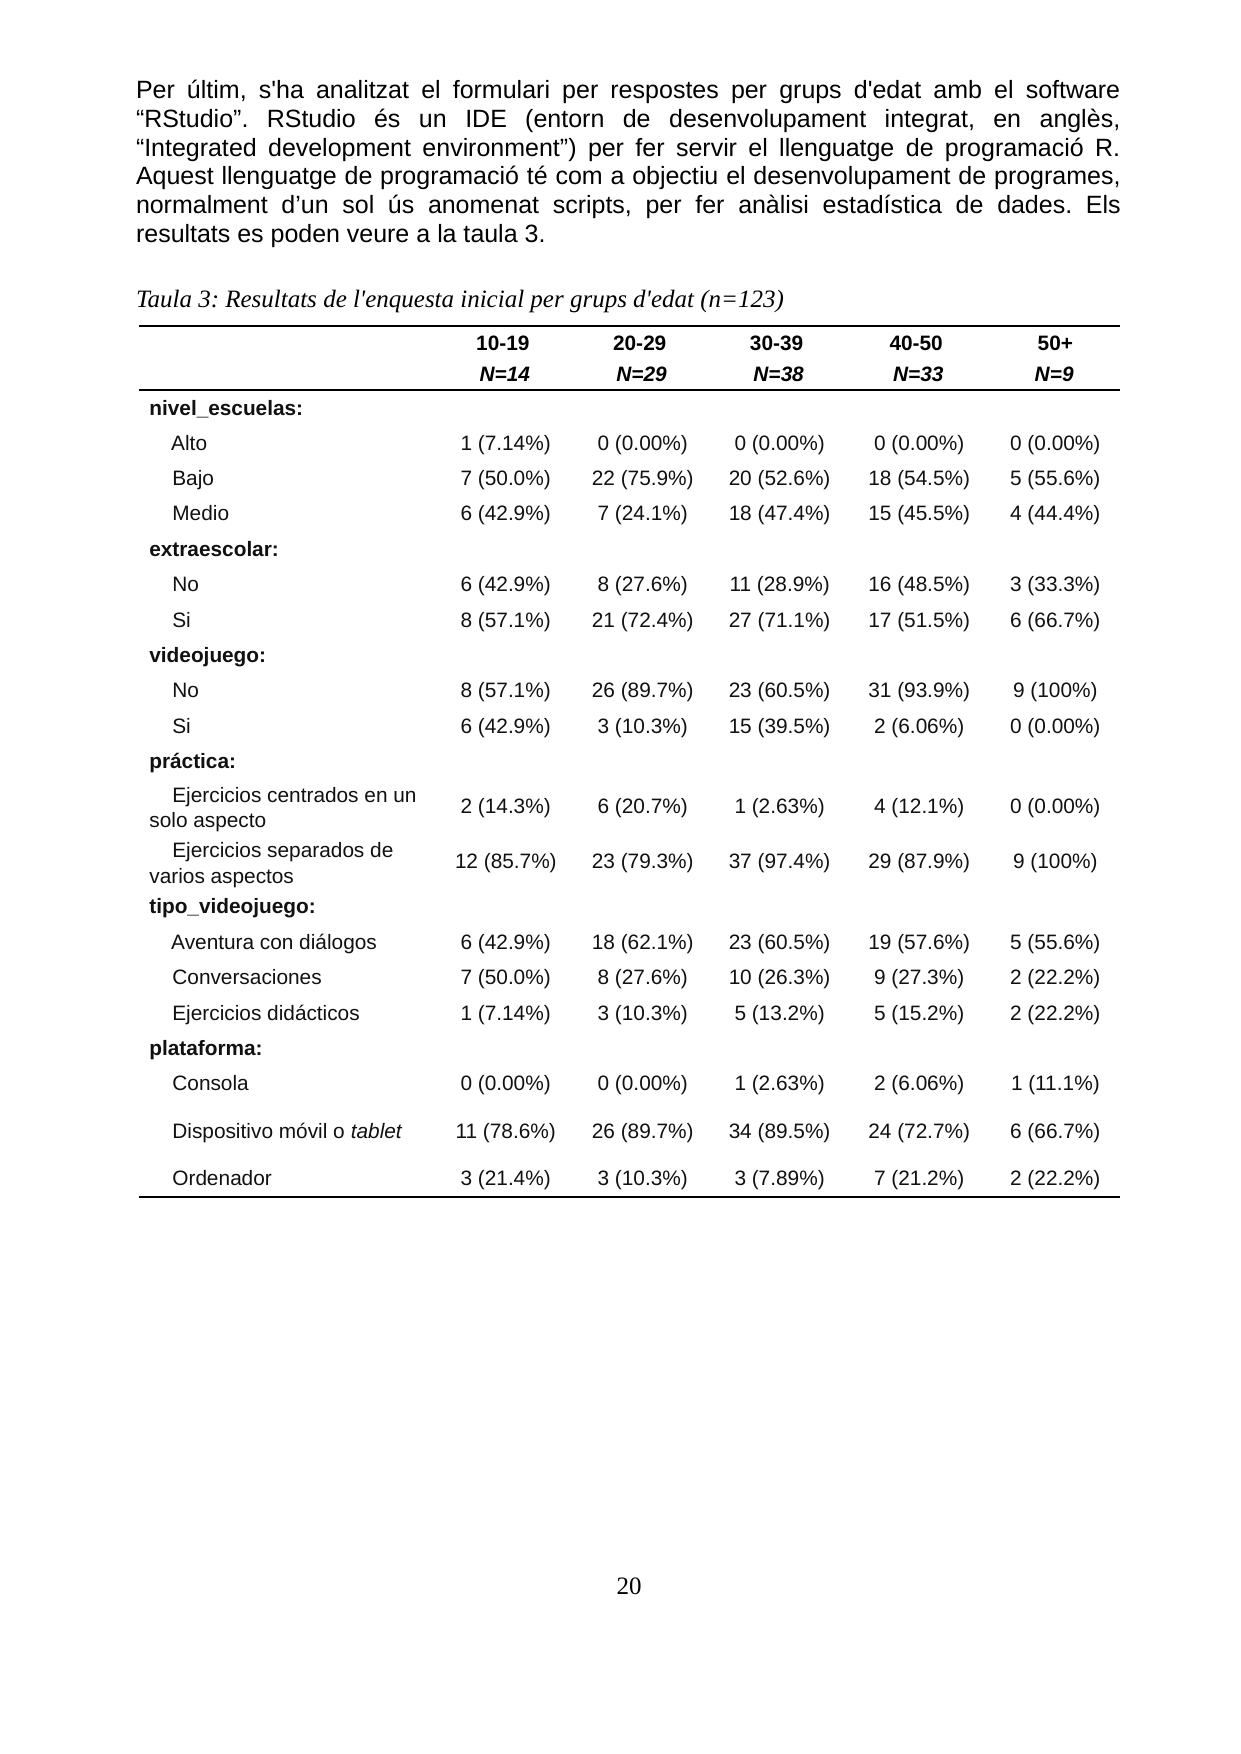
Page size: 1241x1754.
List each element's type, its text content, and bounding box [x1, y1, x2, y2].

table_cell 18 (54.5%) [848, 460, 990, 495]
table_cell 23 (79.3%) [574, 834, 711, 888]
table_cell 1 (2.63%) [711, 1066, 848, 1101]
table_cell 9 (100%) [990, 673, 1120, 708]
table_cell [574, 391, 711, 424]
table_cell 6 (42.9%) [437, 924, 574, 959]
table_cell 3 (7.89%) [711, 1161, 848, 1196]
table_cell 5 (55.6%) [990, 924, 1120, 959]
table_cell [437, 889, 574, 924]
table_cell 23 (60.5%) [711, 924, 848, 959]
table_cell 3 (33.3%) [990, 566, 1120, 602]
table_cell No [139, 673, 437, 708]
table_header 20-29 [574, 327, 711, 359]
table_cell 11 (28.9%) [711, 566, 848, 602]
table_cell tipo_videojuego: [139, 889, 437, 924]
table_cell 21 (72.4%) [574, 602, 711, 637]
table_cell Ordenador [139, 1161, 437, 1196]
table_cell 10 (26.3%) [711, 959, 848, 995]
table_cell [848, 743, 990, 779]
table_cell [437, 391, 574, 424]
table_cell 7 (50.0%) [437, 959, 574, 995]
table_cell 0 (0.00%) [711, 425, 848, 460]
table_cell extraescolar: [139, 531, 437, 566]
table_cell [990, 1030, 1120, 1066]
table_cell 6 (20.7%) [574, 779, 711, 834]
table_cell 3 (10.3%) [574, 1161, 711, 1196]
table_cell Bajo [139, 460, 437, 495]
table_cell [574, 1030, 711, 1066]
table_cell 24 (72.7%) [848, 1101, 990, 1161]
table_cell 31 (93.9%) [848, 673, 990, 708]
text Taula 3: Resultats de l'enquesta inicial per grups d'edat (n=123) [136, 284, 1122, 312]
table_cell N=14 [437, 359, 574, 389]
table_cell Dispositivo móvil o tablet [139, 1101, 437, 1161]
table_cell [437, 1030, 574, 1066]
table_cell nivel_escuelas: [139, 391, 437, 424]
table_cell 3 (21.4%) [437, 1161, 574, 1196]
table_cell [437, 637, 574, 672]
table_cell Ejercicios separados de varios aspectos [139, 834, 437, 888]
table_cell 22 (75.9%) [574, 460, 711, 495]
table_cell [990, 391, 1120, 424]
table_cell [990, 637, 1120, 672]
table_cell 2 (22.2%) [990, 959, 1120, 995]
table_cell [574, 531, 711, 566]
table_cell N=38 [711, 359, 848, 389]
table_cell [711, 531, 848, 566]
table_cell 0 (0.00%) [990, 779, 1120, 834]
table_cell 20 (52.6%) [711, 460, 848, 495]
table_header 30-39 [711, 327, 848, 359]
table_cell 29 (87.9%) [848, 834, 990, 888]
table_cell [711, 1030, 848, 1066]
table_cell [848, 531, 990, 566]
table_cell 0 (0.00%) [990, 425, 1120, 460]
table_cell 9 (27.3%) [848, 959, 990, 995]
table_cell [574, 889, 711, 924]
table_cell Ejercicios didácticos [139, 995, 437, 1030]
table_cell 18 (47.4%) [711, 495, 848, 531]
table_cell [437, 531, 574, 566]
table_cell 26 (89.7%) [574, 673, 711, 708]
table_cell 3 (10.3%) [574, 995, 711, 1030]
table_cell 12 (85.7%) [437, 834, 574, 888]
table_cell 5 (15.2%) [848, 995, 990, 1030]
table_cell plataforma: [139, 1030, 437, 1066]
table_cell 2 (6.06%) [848, 708, 990, 743]
table_cell 2 (6.06%) [848, 1066, 990, 1101]
table_cell 5 (55.6%) [990, 460, 1120, 495]
table_cell 7 (24.1%) [574, 495, 711, 531]
table_cell [711, 637, 848, 672]
table_cell [574, 743, 711, 779]
table_cell 6 (42.9%) [437, 708, 574, 743]
table_cell [848, 391, 990, 424]
table_cell [990, 889, 1120, 924]
table_cell [990, 531, 1120, 566]
table_cell 3 (10.3%) [574, 708, 711, 743]
table_cell Ejercicios centrados en un solo aspecto [139, 779, 437, 834]
table_cell 2 (14.3%) [437, 779, 574, 834]
table_cell [574, 637, 711, 672]
table_cell Si [139, 708, 437, 743]
table_cell 27 (71.1%) [711, 602, 848, 637]
table_cell 0 (0.00%) [990, 708, 1120, 743]
table_cell 4 (44.4%) [990, 495, 1120, 531]
table_cell [848, 889, 990, 924]
table_cell Conversaciones [139, 959, 437, 995]
table_cell 15 (45.5%) [848, 495, 990, 531]
table_cell 0 (0.00%) [574, 1066, 711, 1101]
table_cell 15 (39.5%) [711, 708, 848, 743]
table_cell 23 (60.5%) [711, 673, 848, 708]
table_cell [990, 743, 1120, 779]
table_cell Si [139, 602, 437, 637]
table_header 40-50 [848, 327, 990, 359]
table_cell 6 (42.9%) [437, 495, 574, 531]
table_cell 8 (27.6%) [574, 566, 711, 602]
table_cell Alto [139, 425, 437, 460]
table_cell 8 (27.6%) [574, 959, 711, 995]
table_cell 6 (66.7%) [990, 602, 1120, 637]
table_cell 1 (7.14%) [437, 995, 574, 1030]
table_cell 9 (100%) [990, 834, 1120, 888]
table_cell 19 (57.6%) [848, 924, 990, 959]
table_cell 7 (21.2%) [848, 1161, 990, 1196]
table_header 10-19 [437, 327, 574, 359]
table_cell 11 (78.6%) [437, 1101, 574, 1161]
text Per últim, s'ha analitzat el formulari per respostes per grups d'edat amb el software “RStudio”. RStudio és un IDE (entorn de desenvolupament integrat, en anglès, “Integrated development environment”) per fer servir el llenguatge de programació R. Aquest llenguatge de programació té com a objectiu el desenvolupament de programes, normalment d’un sol ús anomenat scripts, per fer anàlisi estadística de dades. Els resultats es poden veure a la taula 3. [136, 75, 1122, 247]
table_cell [711, 889, 848, 924]
table_header [139, 327, 437, 359]
table_cell [848, 1030, 990, 1066]
table_cell 1 (11.1%) [990, 1066, 1120, 1101]
table_cell [711, 743, 848, 779]
table_cell práctica: [139, 743, 437, 779]
table_header 50+ [990, 327, 1120, 359]
table_cell 0 (0.00%) [848, 425, 990, 460]
table_cell 34 (89.5%) [711, 1101, 848, 1161]
table_cell 37 (97.4%) [711, 834, 848, 888]
table_cell 1 (7.14%) [437, 425, 574, 460]
table_cell 8 (57.1%) [437, 673, 574, 708]
table_cell No [139, 566, 437, 602]
table_cell Consola [139, 1066, 437, 1101]
table_cell [437, 743, 574, 779]
table_cell N=29 [574, 359, 711, 389]
table_cell 5 (13.2%) [711, 995, 848, 1030]
table_cell 18 (62.1%) [574, 924, 711, 959]
table_cell 2 (22.2%) [990, 995, 1120, 1030]
table_cell 0 (0.00%) [574, 425, 711, 460]
table_cell N=9 [990, 359, 1120, 389]
table_cell 26 (89.7%) [574, 1101, 711, 1161]
table_cell 1 (2.63%) [711, 779, 848, 834]
table_cell N=33 [848, 359, 990, 389]
table_cell [711, 391, 848, 424]
table_cell 16 (48.5%) [848, 566, 990, 602]
table_cell 8 (57.1%) [437, 602, 574, 637]
table_cell 2 (22.2%) [990, 1161, 1120, 1196]
table_cell Aventura con diálogos [139, 924, 437, 959]
table_cell 7 (50.0%) [437, 460, 574, 495]
table_cell videojuego: [139, 637, 437, 672]
table_cell 4 (12.1%) [848, 779, 990, 834]
table_cell 17 (51.5%) [848, 602, 990, 637]
table_cell [139, 359, 437, 389]
table_cell Medio [139, 495, 437, 531]
table_cell 6 (42.9%) [437, 566, 574, 602]
table_cell [848, 637, 990, 672]
table_cell 0 (0.00%) [437, 1066, 574, 1101]
table_cell 6 (66.7%) [990, 1101, 1120, 1161]
